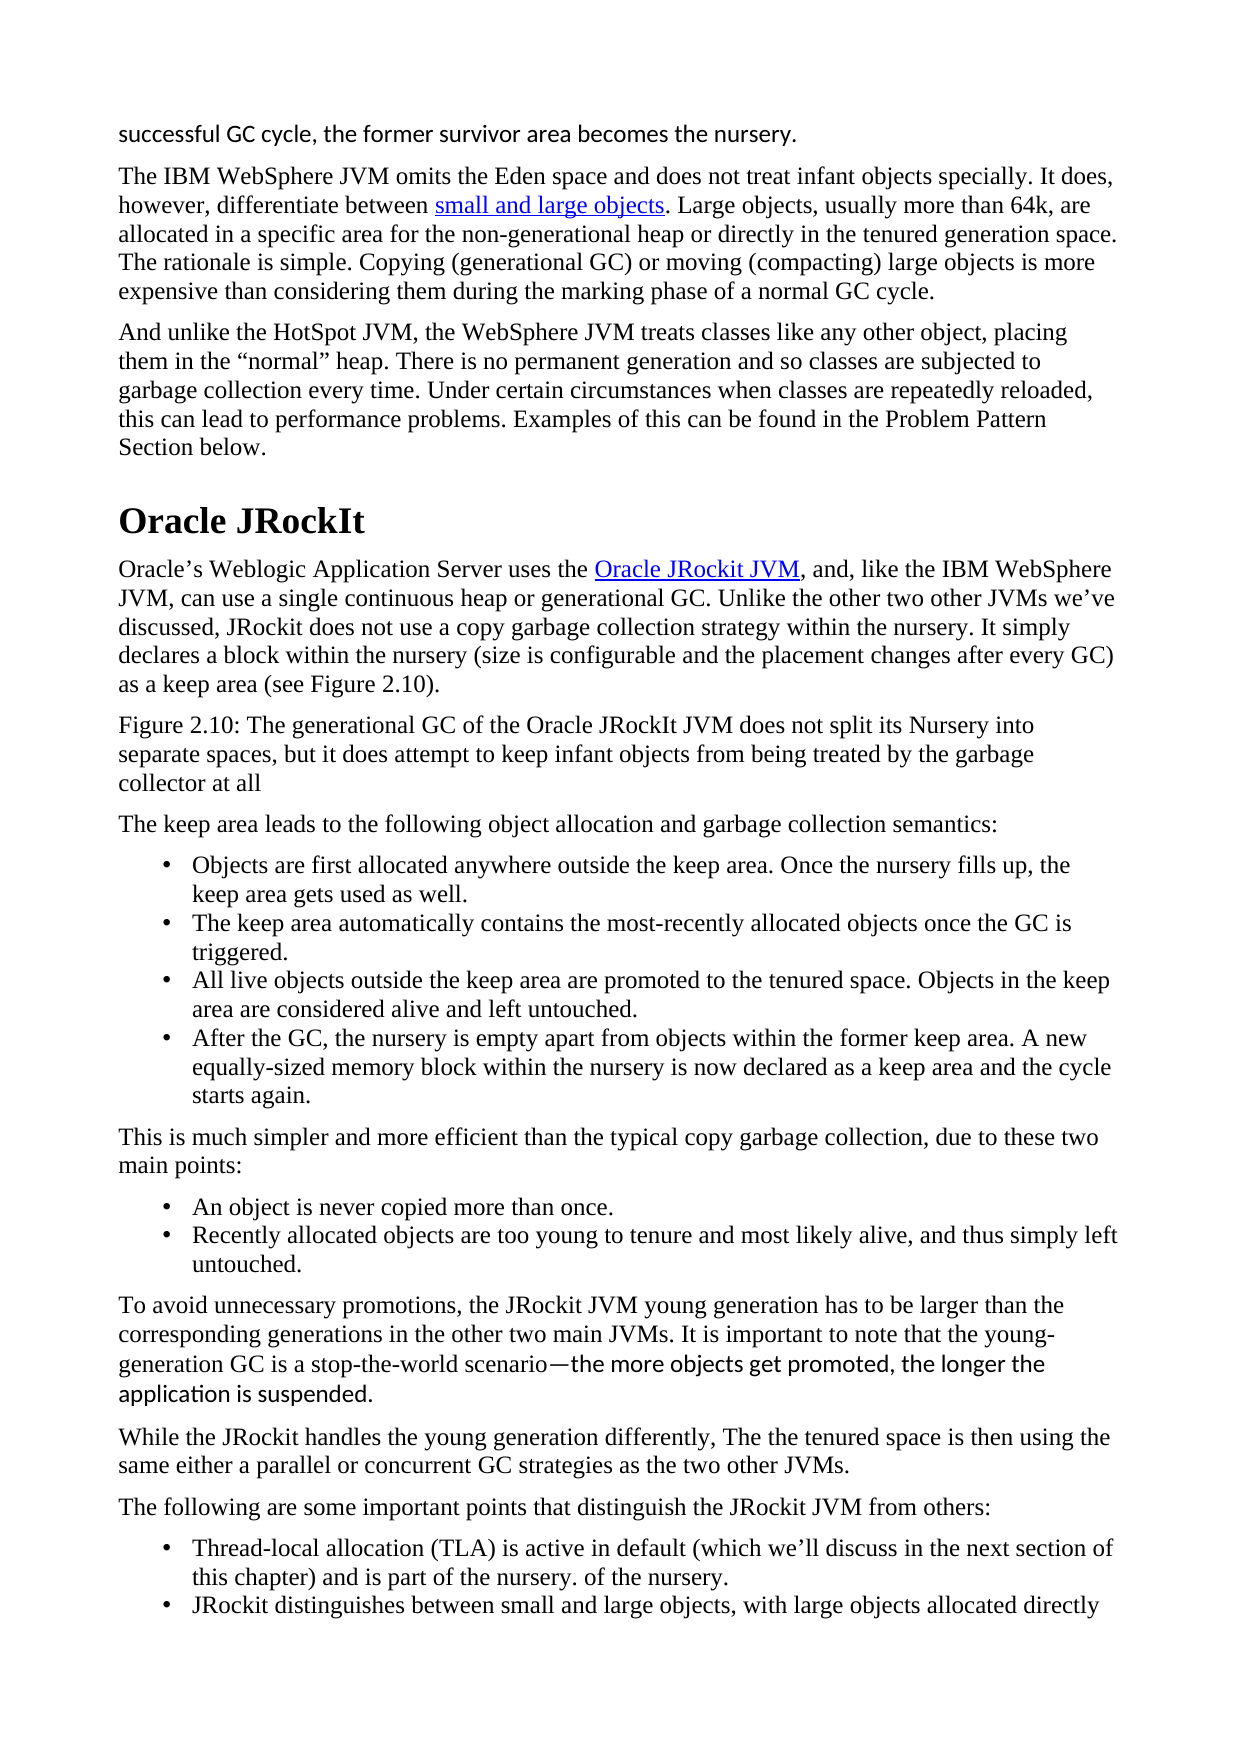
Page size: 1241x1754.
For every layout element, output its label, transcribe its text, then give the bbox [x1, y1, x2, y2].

list Thread-local allocation (TLA) is active in default (which we’ll discuss in the next section of this chapter) and is part of the nursery. of the nursery. [162, 1533, 1122, 1590]
text Oracle’s Weblogic Application Server uses the Oracle JRockit JVM, and, like the IBM WebSphere JVM, can use a single continuous heap or generational GC. Unlike the other two other JVMs we’ve discussed, JRockit does not use a copy garbage collection strategy within the nursery. It simply declares a block within the nursery (size is configurable and the placement changes after every GC) as a keep area (see Figure 2.10). [118, 554, 1122, 698]
list JRockit distinguishes between small and large objects, with large objects allocated directly [162, 1590, 1122, 1619]
text Figure 2.10: The generational GC of the Oracle JRockIt JVM does not split its Nursery into separate spaces, but it does attempt to keep infant objects from being treated by the garbage collector at all [118, 711, 1122, 797]
list An object is never copied more than once. [162, 1192, 1122, 1221]
text Oracle JRockIt [118, 499, 1122, 542]
list Objects are first allocated anywhere outside the keep area. Once the nursery fills up, the keep area gets used as well. [162, 851, 1122, 908]
list The keep area automatically contains the most-recently allocated objects once the GC is triggered. [162, 908, 1122, 966]
list After the GC, the nursery is empty apart from objects within the former keep area. A new equally-sized memory block within the nursery is now declared as a keep area and the cycle starts again. [162, 1023, 1122, 1109]
text The keep area leads to the following object allocation and garbage collection semantics: [118, 809, 1122, 838]
text While the JRockit handles the young generation differently, The the tenured space is then using the same either a parallel or concurrent GC strategies as the two other JVMs. [118, 1422, 1122, 1479]
list All live objects outside the keep area are promoted to the tenured space. Objects in the keep area are considered alive and left untouched. [162, 966, 1122, 1023]
text This is much simpler and more efficient than the typical copy garbage collection, due to these two main points: [118, 1122, 1122, 1179]
text successful GC cycle, the former survivor area becomes the nursery. [118, 118, 1122, 149]
list Recently allocated objects are too young to tenure and most likely alive, and thus simply left untouched. [162, 1221, 1122, 1278]
text And unlike the HotSpot JVM, the WebSphere JVM treats classes like any other object, placing them in the “normal” heap. There is no permanent generation and so classes are subjected to garbage collection every time. Under certain circumstances when classes are repeatedly reloaded, this can lead to performance problems. Examples of this can be found in the Problem Pattern Section below. [118, 317, 1122, 461]
text The IBM WebSphere JVM omits the Eden space and does not treat infant objects specially. It does, however, differentiate between small and large objects. Large objects, usually more than 64k, are allocated in a specific area for the non-generational heap or directly in the tenured generation space. The rationale is simple. Copying (generational GC) or moving (compacting) large objects is more expensive than considering them during the marking phase of a normal GC cycle. [118, 161, 1122, 305]
text To avoid unnecessary promotions, the JRockit JVM young generation has to be larger than the corresponding generations in the other two main JVMs. It is important to note that the young-generation GC is a stop-the-world scenario—the more objects get promoted, the longer the application is suspended. [118, 1291, 1122, 1409]
text The following are some important points that distinguish the JRockit JVM from others: [118, 1492, 1122, 1520]
